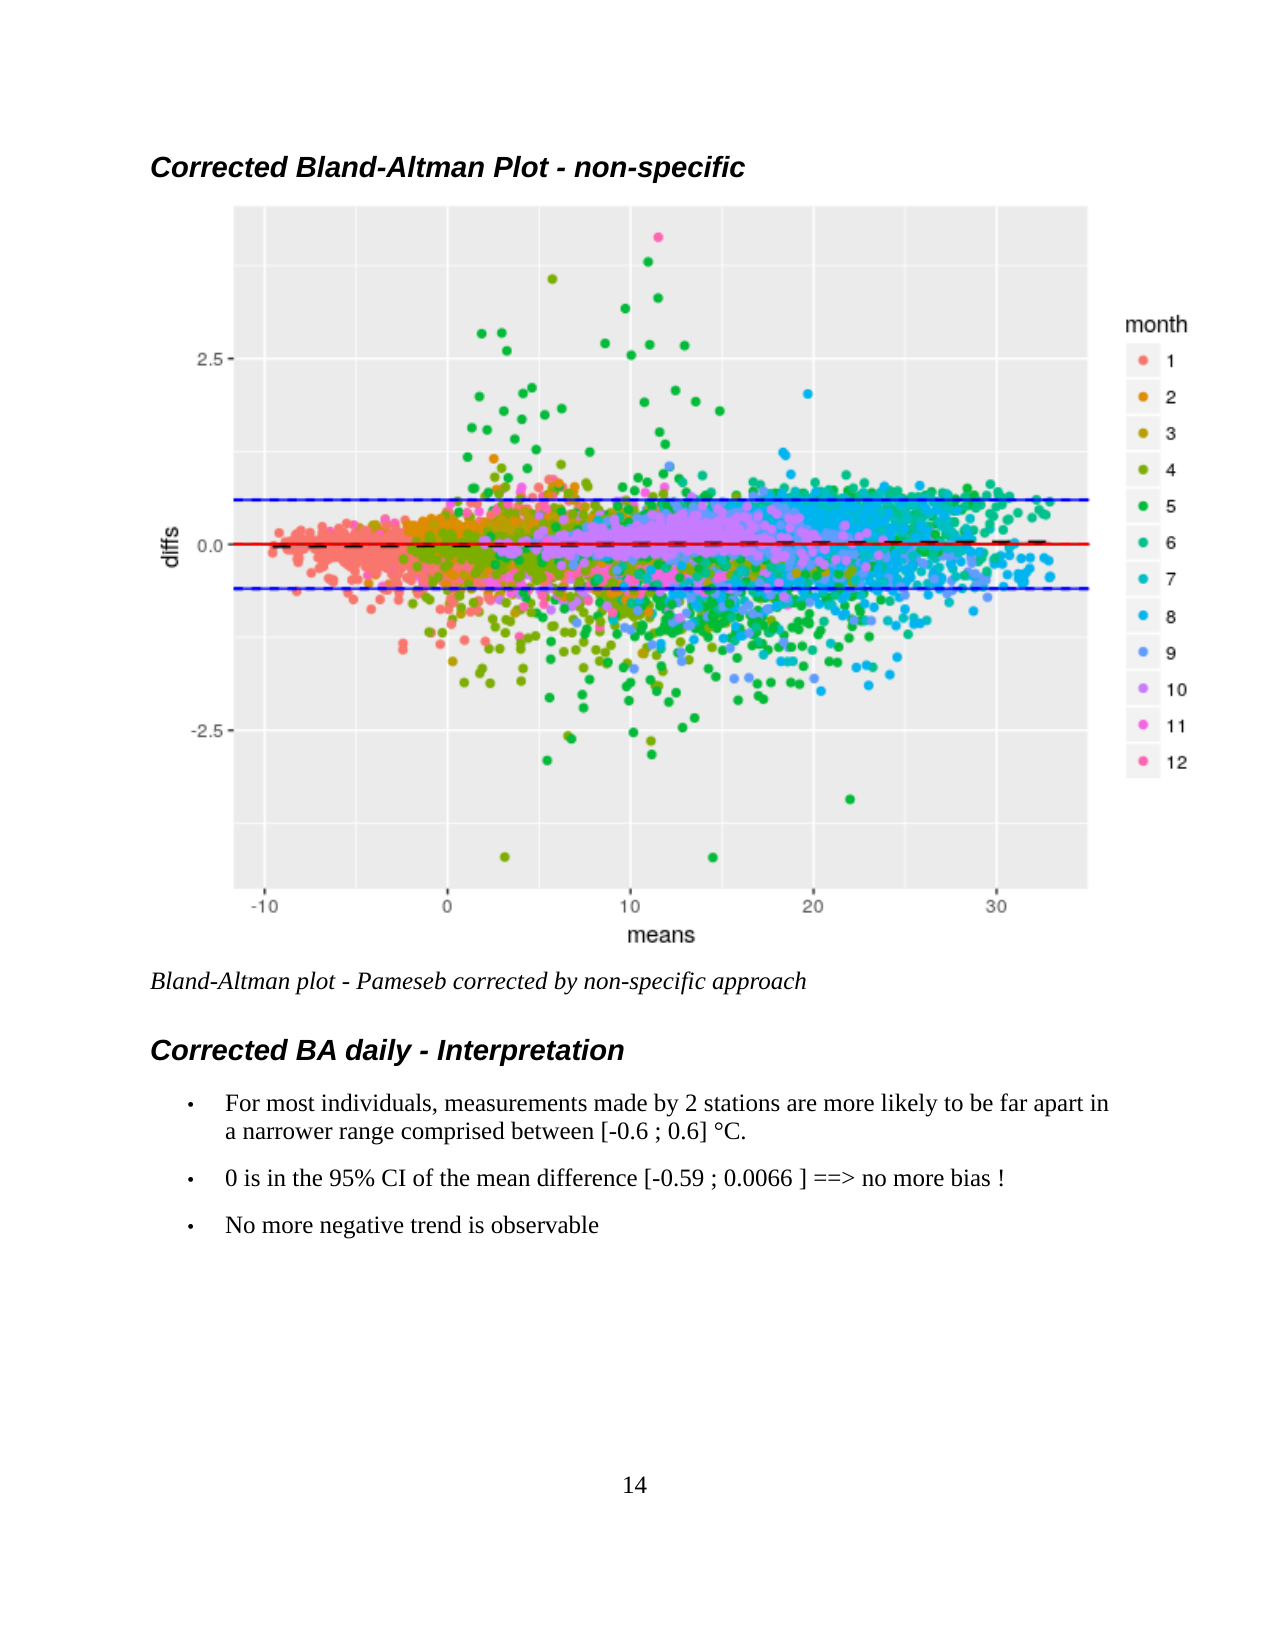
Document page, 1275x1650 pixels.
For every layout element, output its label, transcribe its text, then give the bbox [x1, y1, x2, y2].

list For most individuals, measurements made by 2 stations are more likely to be far apart in a narrower range comprised between [-0.6 ; 0.6] °C. [187, 1088, 1125, 1145]
list No more negative trend is observable [187, 1210, 1125, 1238]
text Bland-Altman plot - Pameseb corrected by non-specific approach [150, 966, 1125, 995]
list 0 is in the 95% CI of the mean difference [-0.59 ; 0.0066 ] ==> no more bias ! [187, 1163, 1125, 1192]
subtitle Corrected BA daily - Interpretation [150, 1033, 1125, 1066]
picture [150, 196, 1212, 954]
subtitle Corrected Bland-Altman Plot - non-specific [150, 150, 1125, 183]
